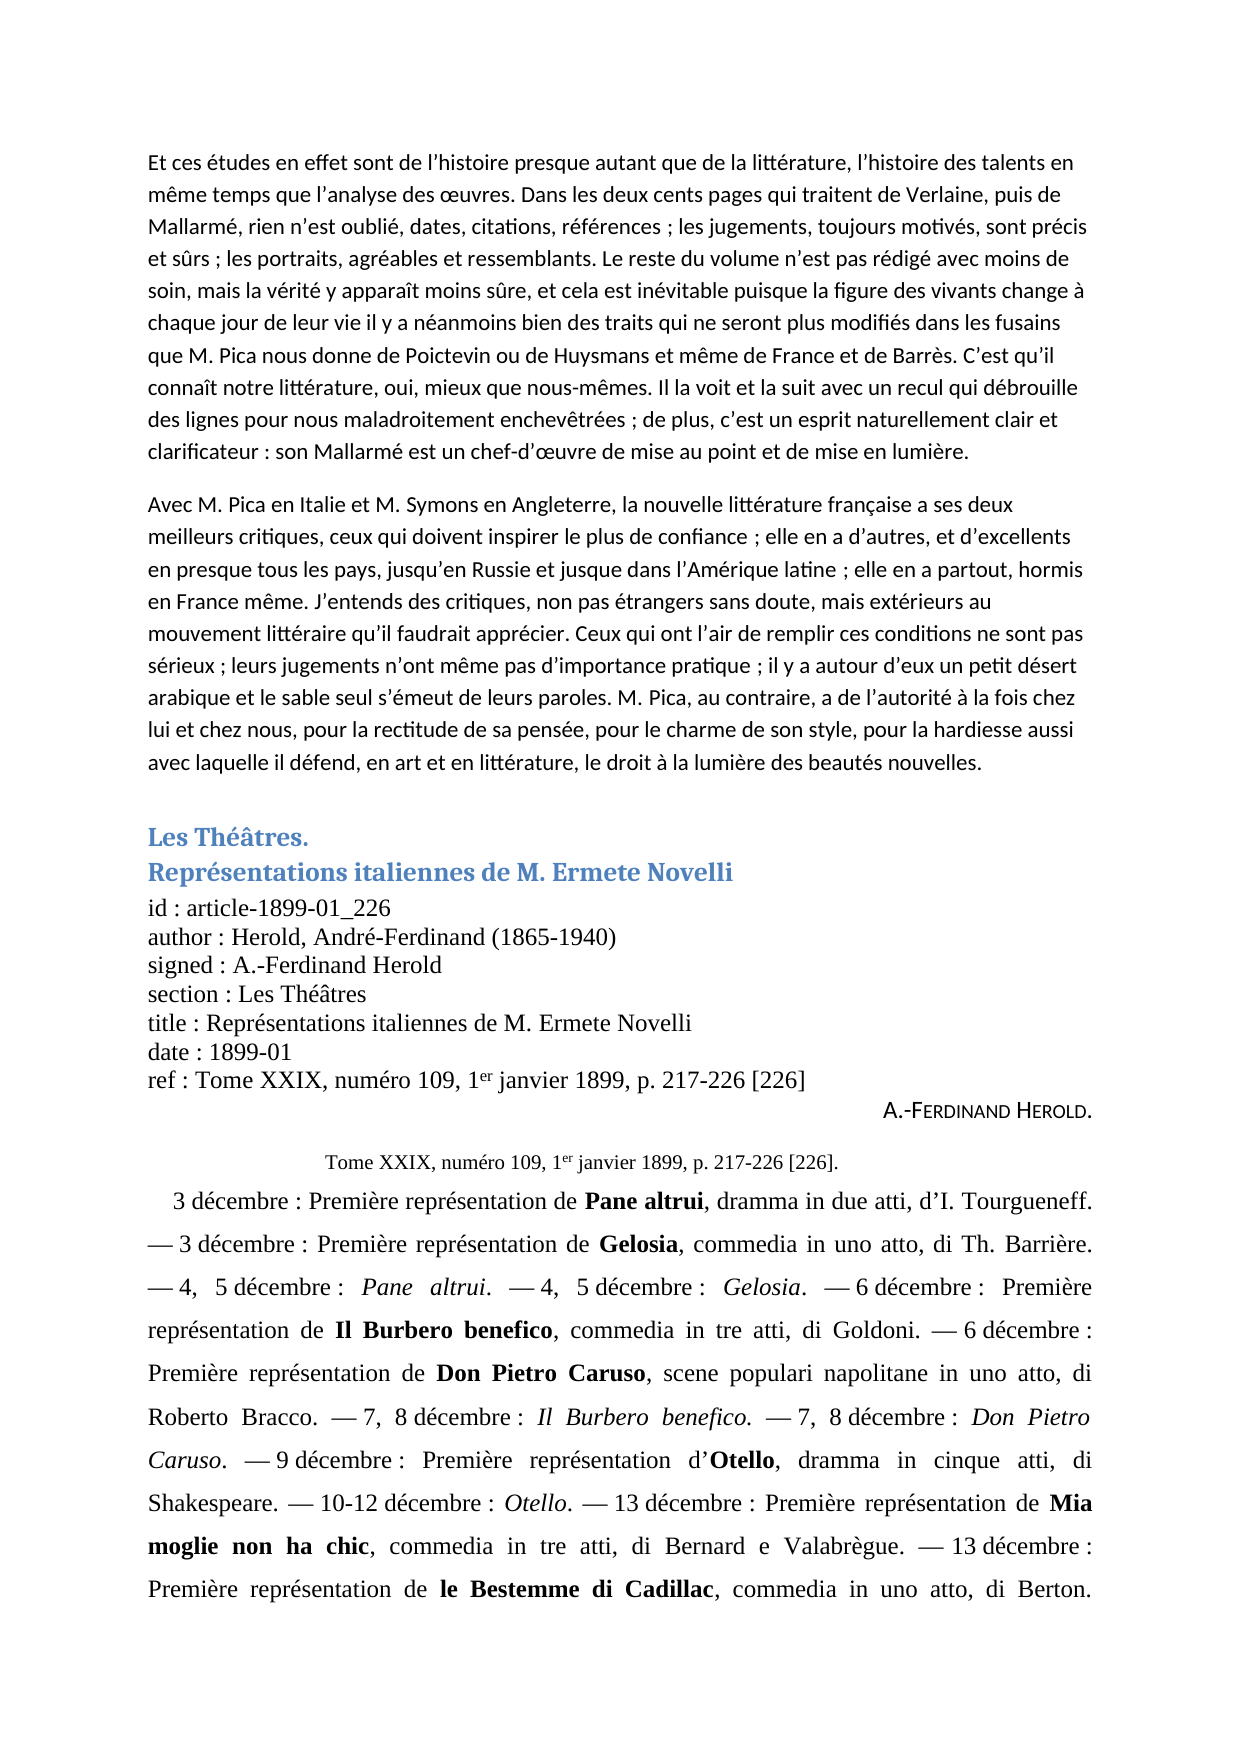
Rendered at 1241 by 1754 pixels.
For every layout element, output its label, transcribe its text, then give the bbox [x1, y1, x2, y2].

subtitle Les Théâtres. Représentations italiennes de M. Ermete Novelli [148, 822, 1093, 888]
text title : Représentations italiennes de M. Ermete Novelli [148, 1008, 1093, 1037]
text Avec M. Pica en Italie et M. Symons en Angleterre, la nouvelle littérature française a ses deux meilleurs critiques, ceux qui doivent inspirer le plus de confiance ; elle en a d’autres, et d’excellents en presque tous les pays, jusqu’en Russie et jusque dans l’Amérique latine ; elle en a partout, hormis en France même. J’entends des critiques, non pas étrangers sans doute, mais extérieurs au mouvement littéraire qu’il faudrait apprécier. Ceux qui ont l’air de remplir ces conditions ne sont pas sérieux ; leurs jugements n’ont même pas d’importance pratique ; il y a autour d’eux un petit désert arabique et le sable seul s’émeut de leurs paroles. M. Pica, au contraire, a de l’autorité à la fois chez lui et chez nous, pour la rectitude de sa pensée, pour le charme de son style, pour la hardiesse aussi avec laquelle il défend, en art et en littérature, le droit à la lumière des beautés nouvelles. [148, 490, 1093, 776]
text author : Herold, André-Ferdinand (1865-1940) [148, 922, 1093, 951]
text A.-Ferdinand Herold. [148, 1094, 1093, 1125]
text section : Les Théâtres [148, 979, 1093, 1008]
text date : 1899-01 [148, 1037, 1093, 1066]
text 3 décembre : Première représentation de Pane altrui, dramma in due atti, d’I. Tourgueneff. — 3 décembre : Première représentation de Gelosia, commedia in uno atto, di Th. Barrière. — 4, 5 décembre : Pane altrui. — 4, 5 décembre : Gelosia. — 6 décembre : Première représentation de Il Burbero benefico, commedia in tre atti, di Goldoni. — 6 décembre : Première représentation de Don Pietro Caruso, scene populari napolitane in uno atto, di Roberto Bracco. — 7, 8 décembre : Il Burbero benefico. — 7, 8 décembre : Don Pietro Caruso. — 9 décembre : Première représentation d’Otello, dramma in cinque atti, di Shakespeare. — 10-12 décembre : Otello. — 13 décembre : Première représentation de Mia moglie non ha chic, commedia in tre atti, di Bernard e Valabrègue. — 13 décembre : Première représentation de le Bestemme di Cadillac, commedia in uno atto, di Berton. [148, 1186, 1093, 1603]
text Tome XXIX, numéro 109, 1er janvier 1899, p. 217-226 [226]. [325, 1150, 1093, 1174]
text id : article-1899-01_226 [148, 893, 1093, 922]
text Et ces études en effet sont de l’histoire presque autant que de la littérature, l’histoire des talents en même temps que l’analyse des œuvres. Dans les deux cents pages qui traitent de Verlaine, puis de Mallarmé, rien n’est oublié, dates, citations, références ; les jugements, toujours motivés, sont précis et sûrs ; les portraits, agréables et ressemblants. Le reste du volume n’est pas rédigé avec moins de soin, mais la vérité y apparaît moins sûre, et cela est inévitable puisque la figure des vivants change à chaque jour de leur vie il y a néanmoins bien des traits qui ne seront plus modifiés dans les fusains que M. Pica nous donne de Poictevin ou de Huysmans et même de France et de Barrès. C’est qu’il connaît notre littérature, oui, mieux que nous-mêmes. Il la voit et la suit avec un recul qui débrouille des lignes pour nous maladroitement enchevêtrées ; de plus, c’est un esprit naturellement clair et clarificateur : son Mallarmé est un chef-d’œuvre de mise au point et de mise en lumière. [148, 148, 1093, 465]
text signed : A.-Ferdinand Herold [148, 951, 1093, 979]
text ref : Tome XXIX, numéro 109, 1er janvier 1899, p. 217-226 [226] [148, 1066, 1093, 1094]
